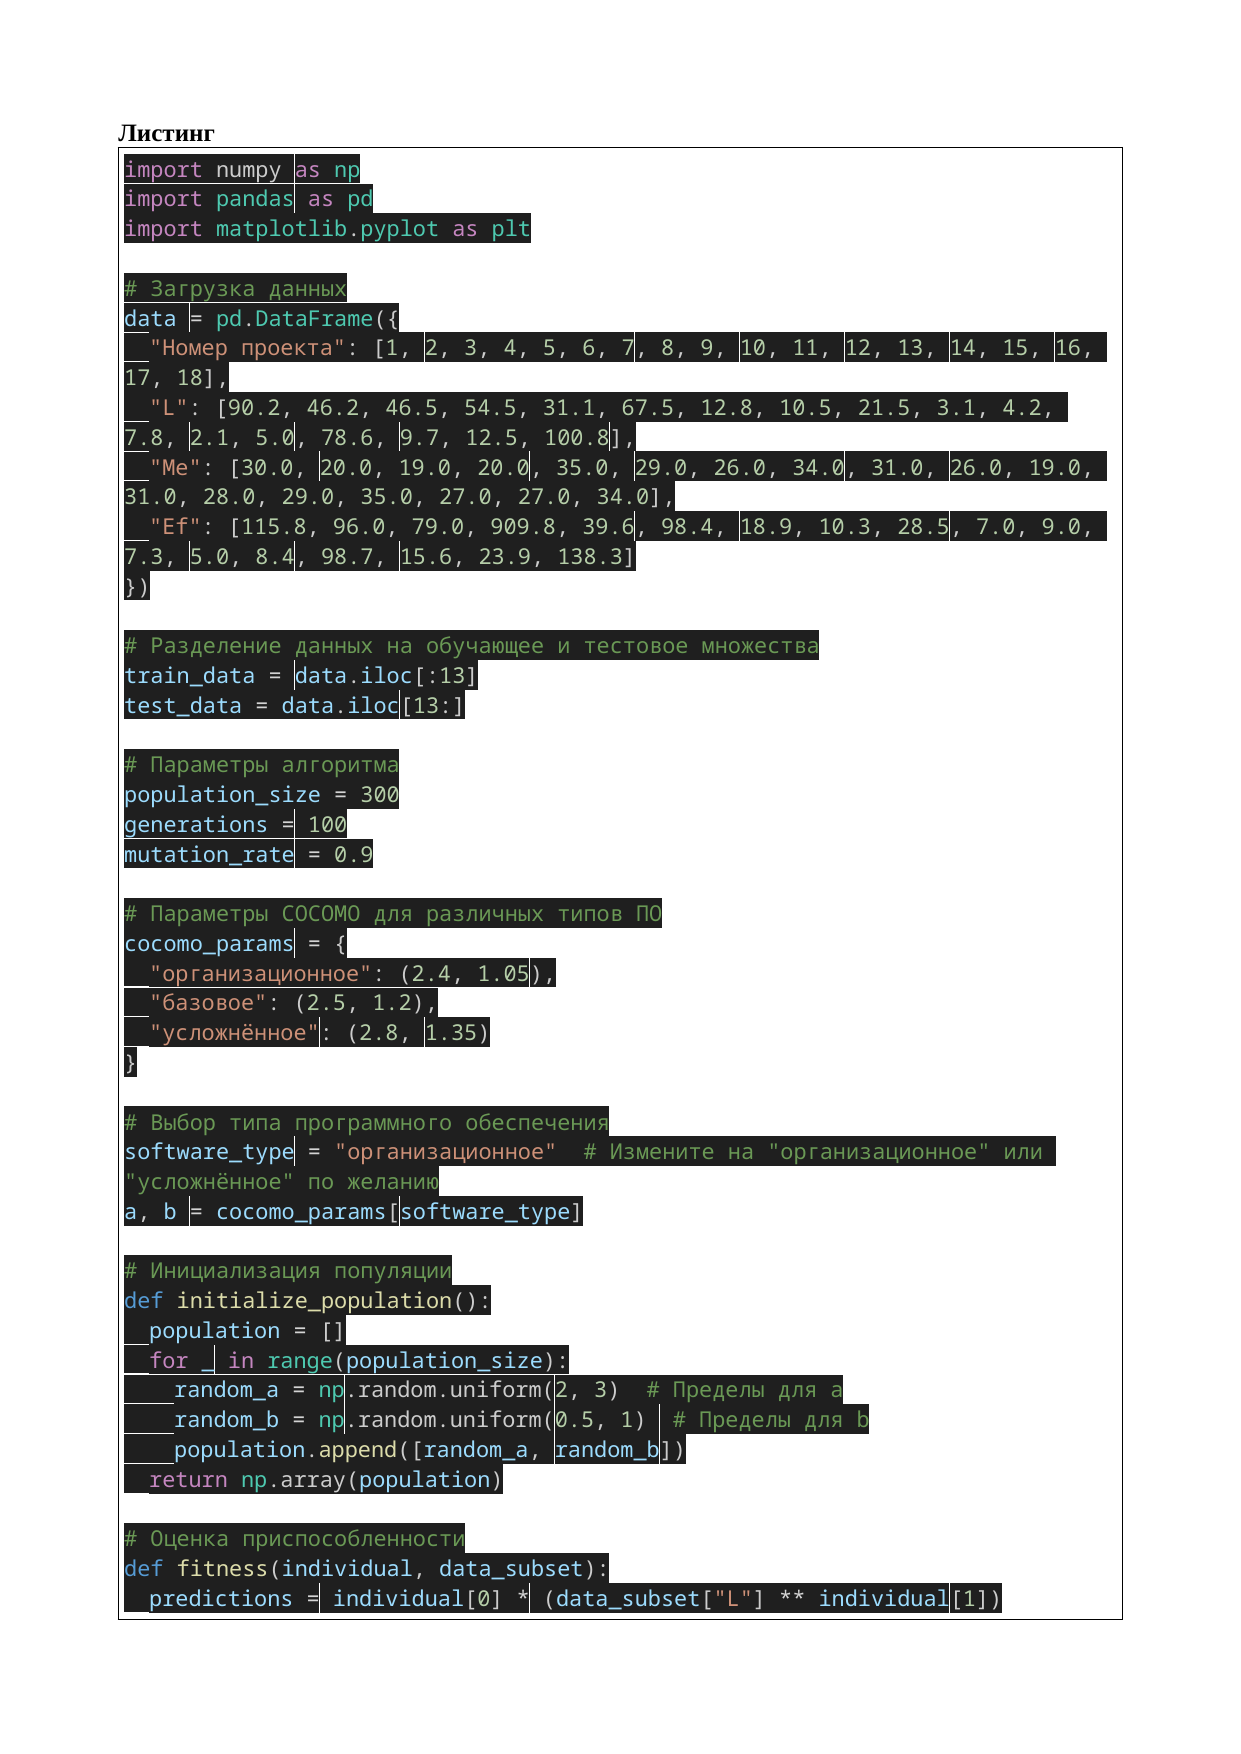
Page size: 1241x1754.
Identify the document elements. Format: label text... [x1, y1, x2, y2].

table_header import numpy as np import pandas as pd import matplotlib.pyplot as plt # Загрузка данных data = pd.DataFrame({ "Номер проекта": [1, 2, 3, 4, 5, 6, 7, 8, 9, 10, 11, 12, 13, 14, 15, 16, 17, 18], "L": [90.2, 46.2, 46.5, 54.5, 31.1, 67.5, 12.8, 10.5, 21.5, 3.1, 4.2, 7.8, 2.1, 5.0, 78.6, 9.7, 12.5, 100.8], "Me": [30.0, 20.0, 19.0, 20.0, 35.0, 29.0, 26.0, 34.0, 31.0, 26.0, 19.0, 31.0, 28.0, 29.0, 35.0, 27.0, 27.0, 34.0], "Ef": [115.8, 96.0, 79.0, 909.8, 39.6, 98.4, 18.9, 10.3, 28.5, 7.0, 9.0, 7.3, 5.0, 8.4, 98.7, 15.6, 23.9, 138.3] }) # Разделение данных на обучающее и тестовое множества train_data = data.iloc[:13] test_data = data.iloc[13:] # Параметры алгоритма population_size = 300 generations = 100 mutation_rate = 0.9 # Параметры COCOMO для различных типов ПО cocomo_params = { "организационное": (2.4, 1.05), "базовое": (2.5, 1.2), "усложнённое": (2.8, 1.35) } # Выбор типа программного обеспечения software_type = "организационное" # Измените на "организационное" или "усложнённое" по желанию a, b = cocomo_params[software_type] # Инициализация популяции def initialize_population(): population = [] for _ in range(population_size): random_a = np.random.uniform(2, 3) # Пределы для a random_b = np.random.uniform(0.5, 1) # Пределы для b population.append([random_a, random_b]) return np.array(population) # Оценка приспособленности def fitness(individual, data_subset): predictions = individual[0] * (data_subset["L"] ** individual[1]) [119, 148, 1122, 1618]
text Листинг [118, 118, 1122, 147]
